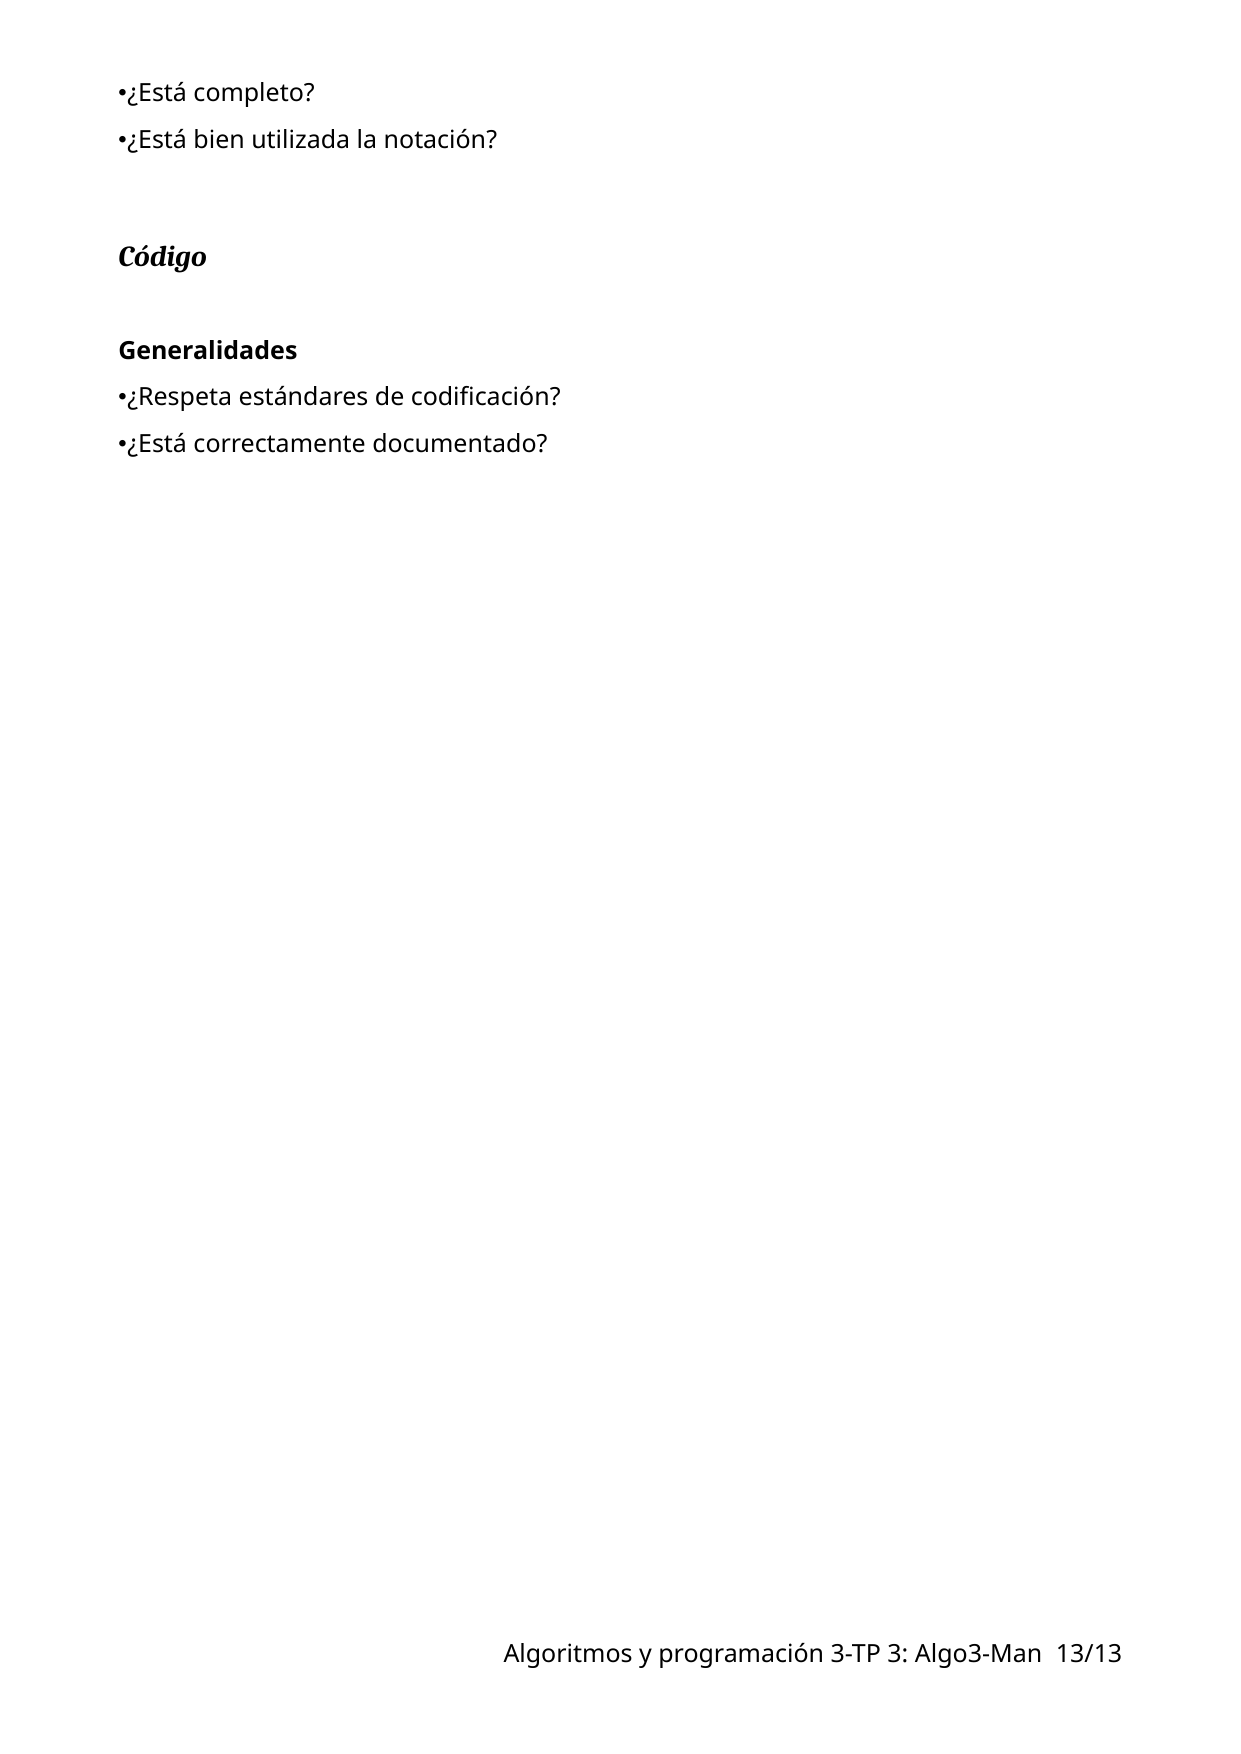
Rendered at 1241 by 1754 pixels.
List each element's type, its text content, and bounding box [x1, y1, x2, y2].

text Generalidades [118, 332, 1122, 366]
list ¿Está bien utilizada la notación? [118, 122, 1122, 156]
list ¿Respeta estándares de codificación? [118, 379, 1122, 413]
subtitle Código [118, 240, 1122, 273]
list ¿Está completo? [118, 75, 1122, 109]
list ¿Está correctamente documentado? [118, 425, 1122, 459]
